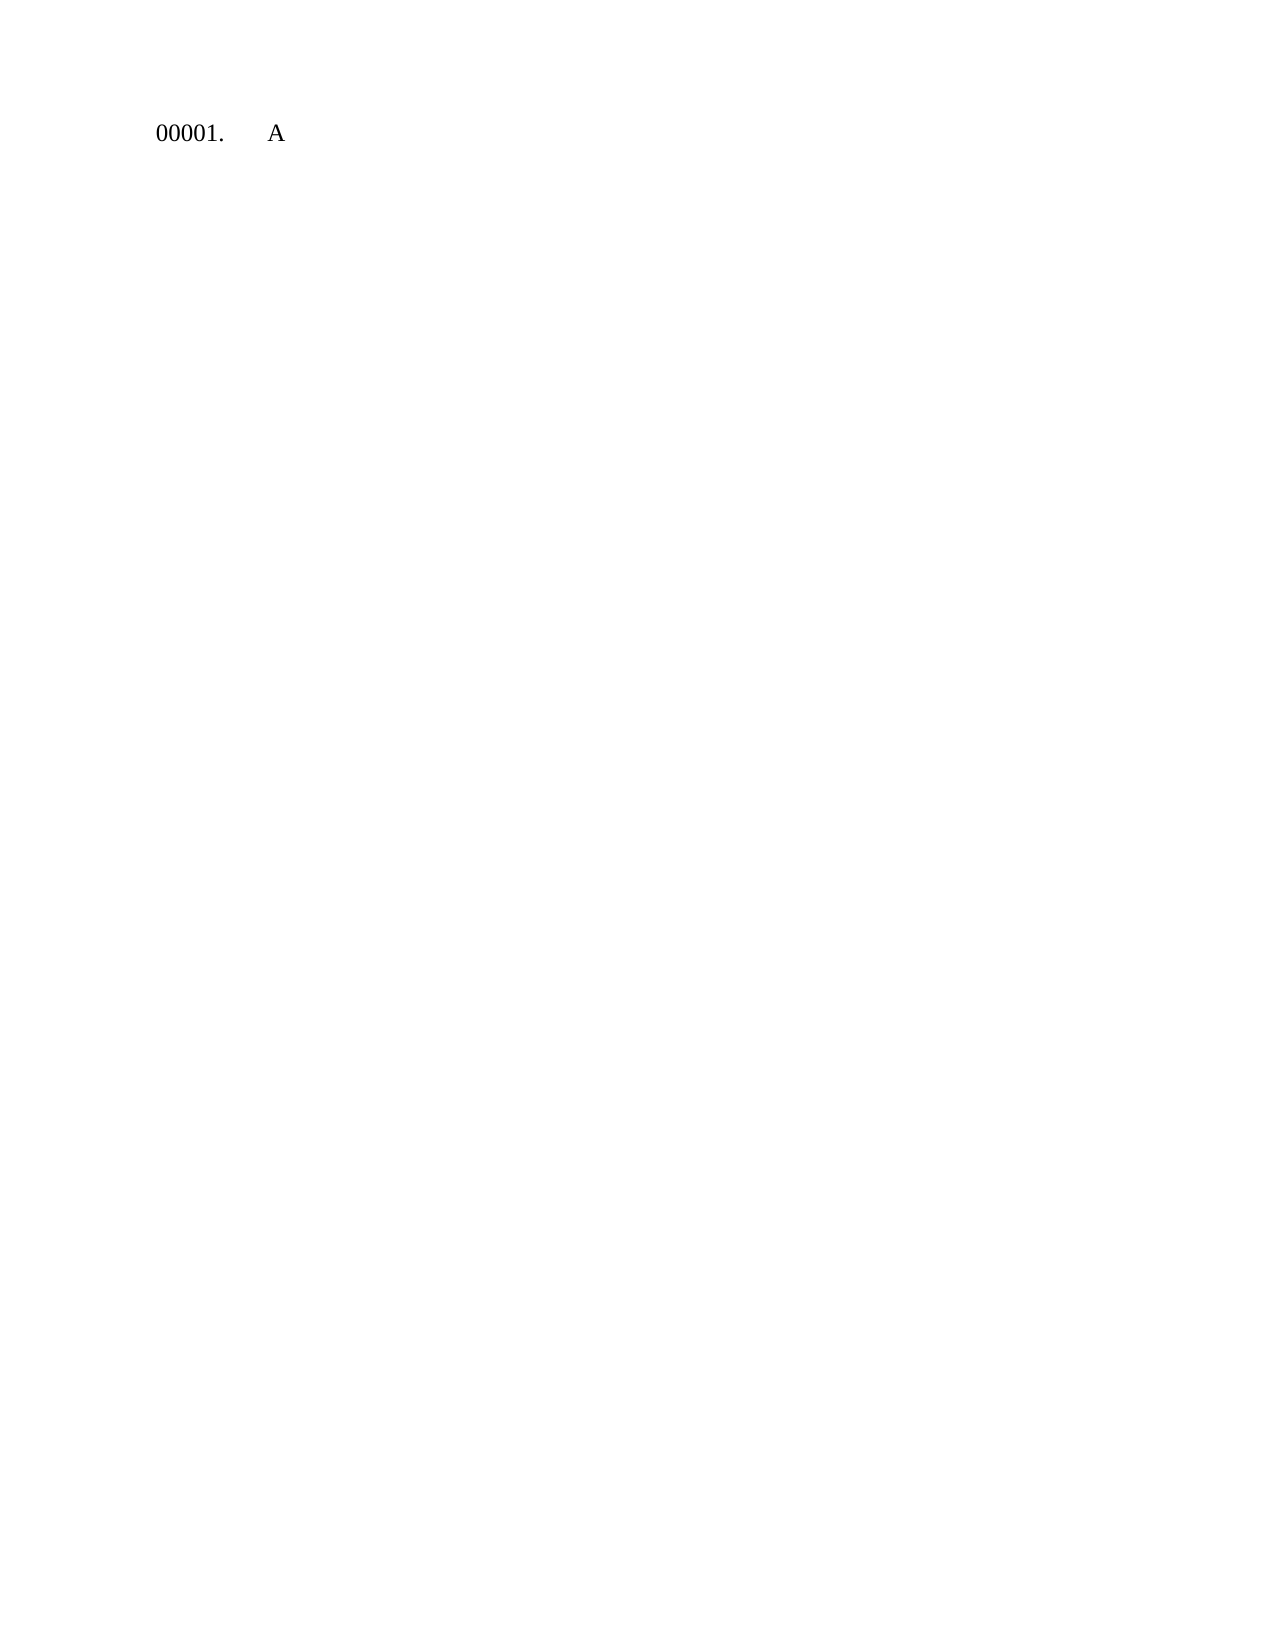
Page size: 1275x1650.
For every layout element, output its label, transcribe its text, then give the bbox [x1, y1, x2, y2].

list A [156, 118, 1157, 147]
